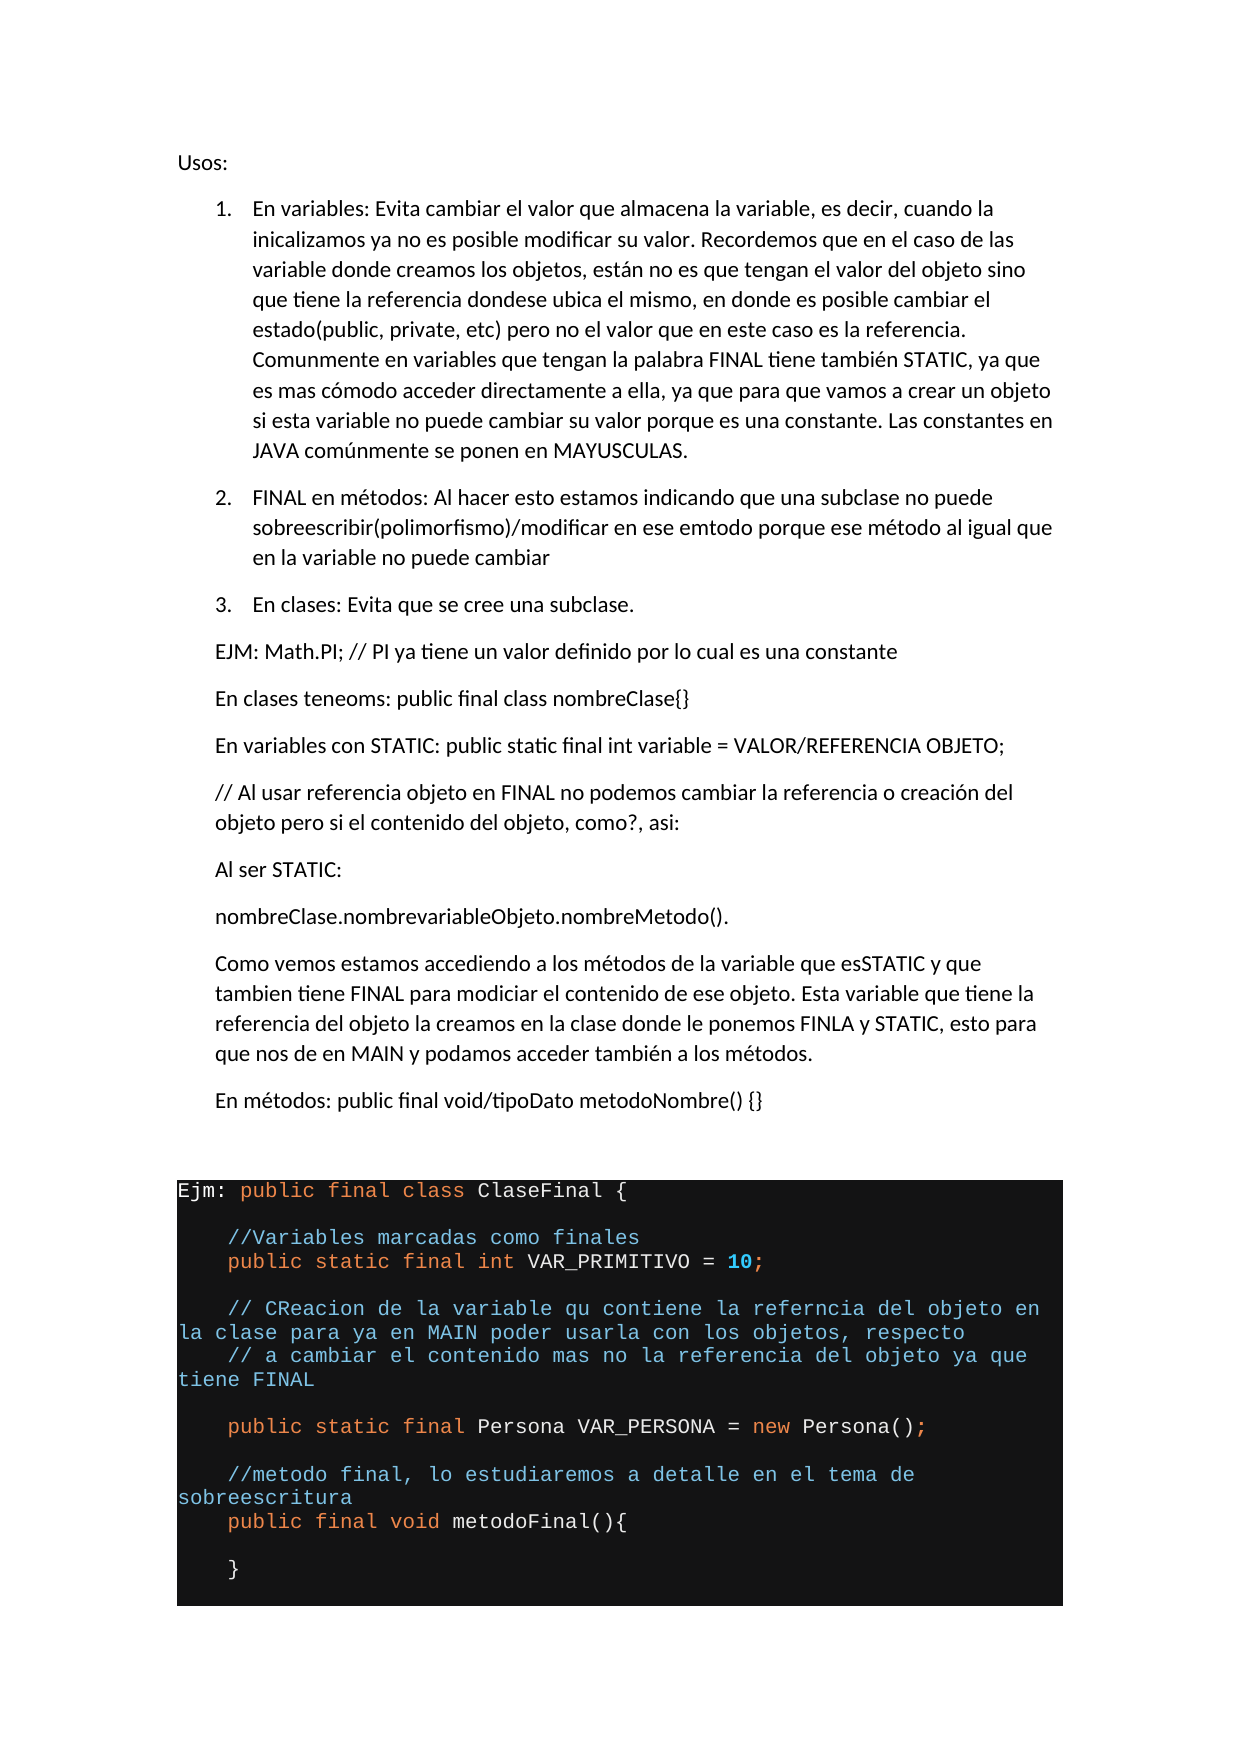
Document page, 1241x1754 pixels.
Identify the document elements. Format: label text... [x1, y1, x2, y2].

text nombreClase.nombrevariableObjeto.nombreMetodo(). [215, 902, 1063, 930]
text // Al usar referencia objeto en FINAL no podemos cambiar la referencia o creación del objeto pero si el contenido del objeto, como?, asi: [215, 778, 1063, 836]
text EJM: Math.PI; // PI ya tiene un valor definido por lo cual es una constante [215, 637, 1063, 665]
text Al ser STATIC: [215, 855, 1063, 883]
list FINAL en métodos: Al hacer esto estamos indicando que una subclase no puede sobreescribir(polimorfismo)/modificar en ese emtodo porque ese método al igual que en la variable no puede cambiar [215, 483, 1063, 571]
text En variables con STATIC: public static final int variable = VALOR/REFERENCIA OBJETO; [215, 731, 1063, 759]
text Usos: [177, 148, 1063, 176]
list En variables: Evita cambiar el valor que almacena la variable, es decir, cuando la inicalizamos ya no es posible modificar su valor. Recordemos que en el caso de las variable donde creamos los objetos, están no es que tengan el valor del objeto sino que tiene la referencia dondese ubica el mismo, en donde es posible cambiar el estado(public, private, etc) pero no el valor que en este caso es la referencia. Comunmente en variables que tengan la palabra FINAL tiene también STATIC, ya que es mas cómodo acceder directamente a ella, ya que para que vamos a crear un objeto si esta variable no puede cambiar su valor porque es una constante. Las constantes en JAVA comúnmente se ponen en MAYUSCULAS. [215, 194, 1063, 464]
text Ejm: public final class ClaseFinal { //Variables marcadas como finales public static final int VAR_PRIMITIVO = 10; // CReacion de la variable qu contiene la referncia del objeto en la clase para ya en MAIN poder usarla con los objetos, respecto // a cambiar el contenido mas no la referencia del objeto ya que tiene FINAL public static final Persona VAR_PERSONA = new Persona(); //metodo final, lo estudiaremos a detalle en el tema de sobreescritura public final void metodoFinal(){ } [177, 1180, 1063, 1606]
text En clases teneoms: public final class nombreClase{} [215, 684, 1063, 712]
text En métodos: public final void/tipoDato metodoNombre() {} [215, 1086, 1063, 1114]
list En clases: Evita que se cree una subclase. [215, 590, 1063, 618]
text Como vemos estamos accediendo a los métodos de la variable que esSTATIC y que tambien tiene FINAL para modiciar el contenido de ese objeto. Esta variable que tiene la referencia del objeto la creamos en la clase donde le ponemos FINLA y STATIC, esto para que nos de en MAIN y podamos acceder también a los métodos. [215, 949, 1063, 1067]
